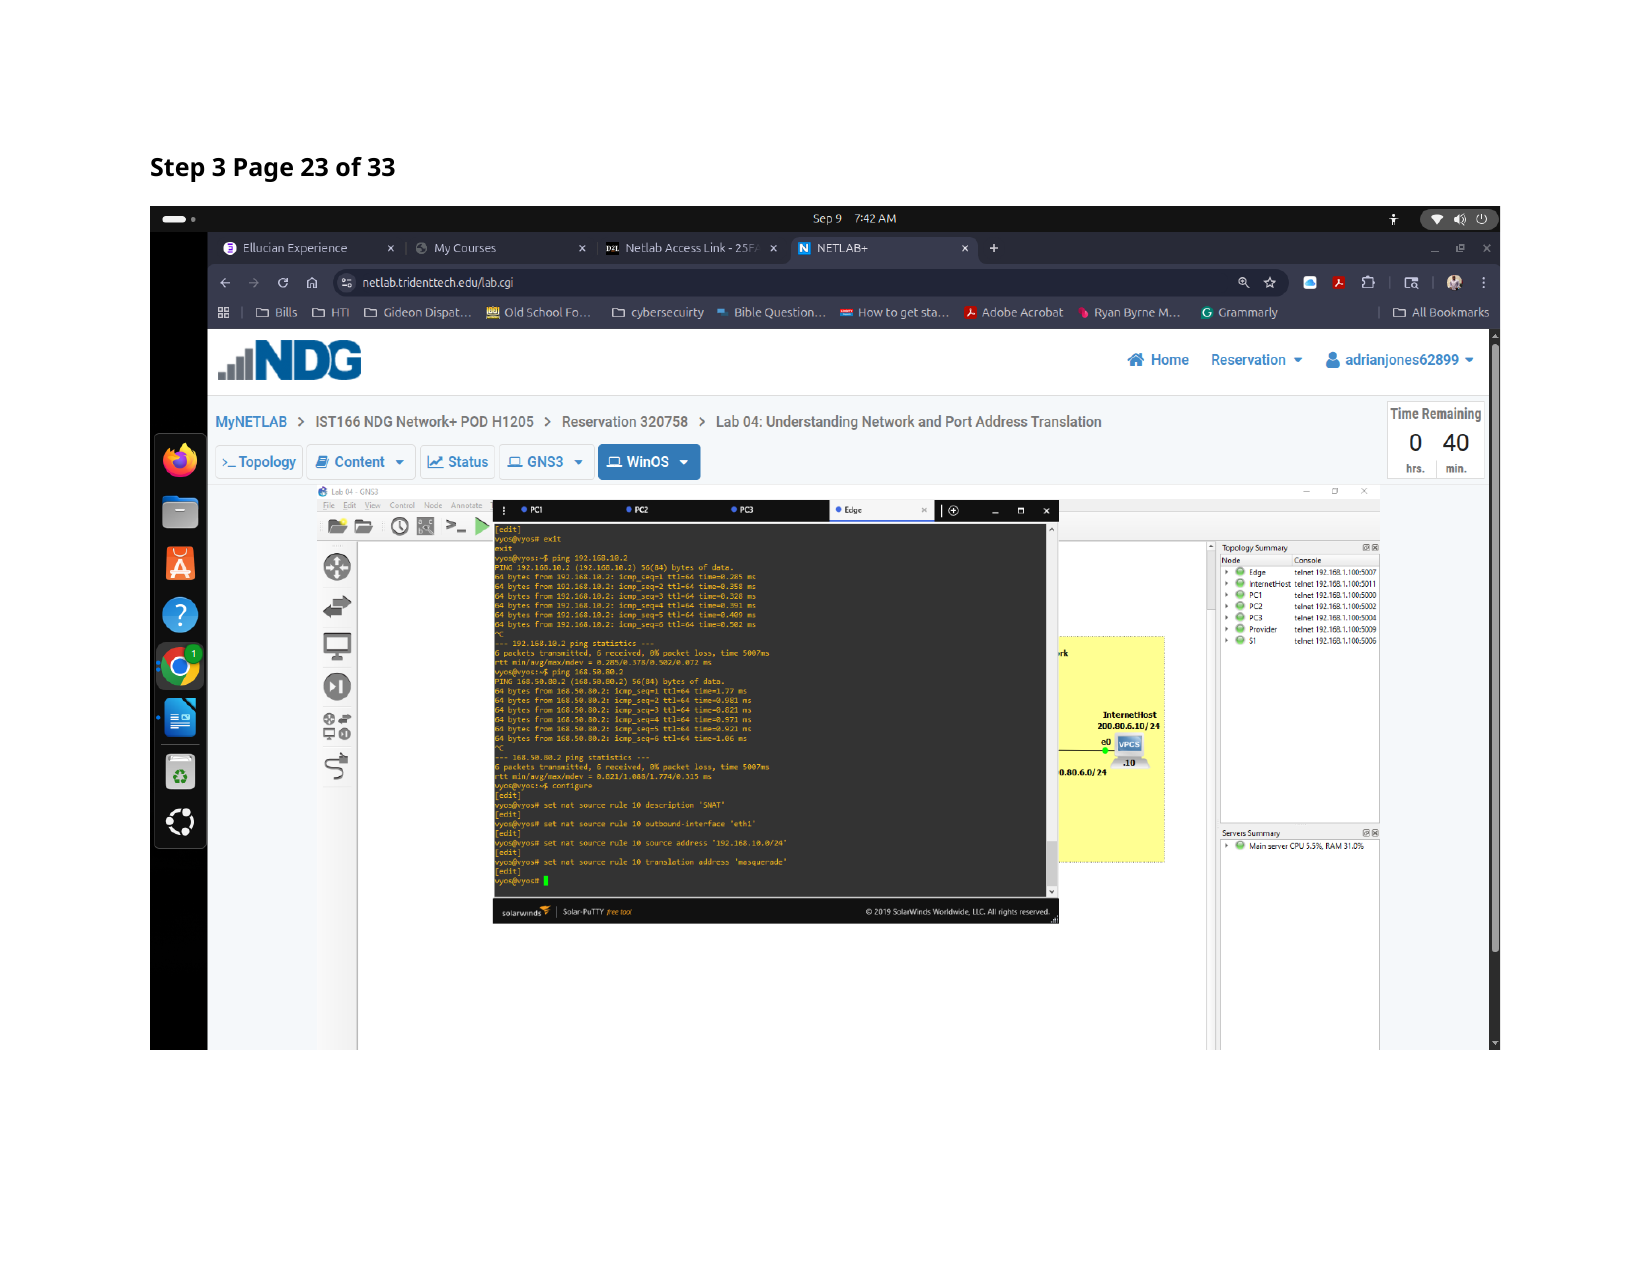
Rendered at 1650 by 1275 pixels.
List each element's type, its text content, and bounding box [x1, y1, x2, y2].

picture [150, 206, 1500, 1050]
text Step 3 Page 23 of 33 [150, 150, 1500, 184]
